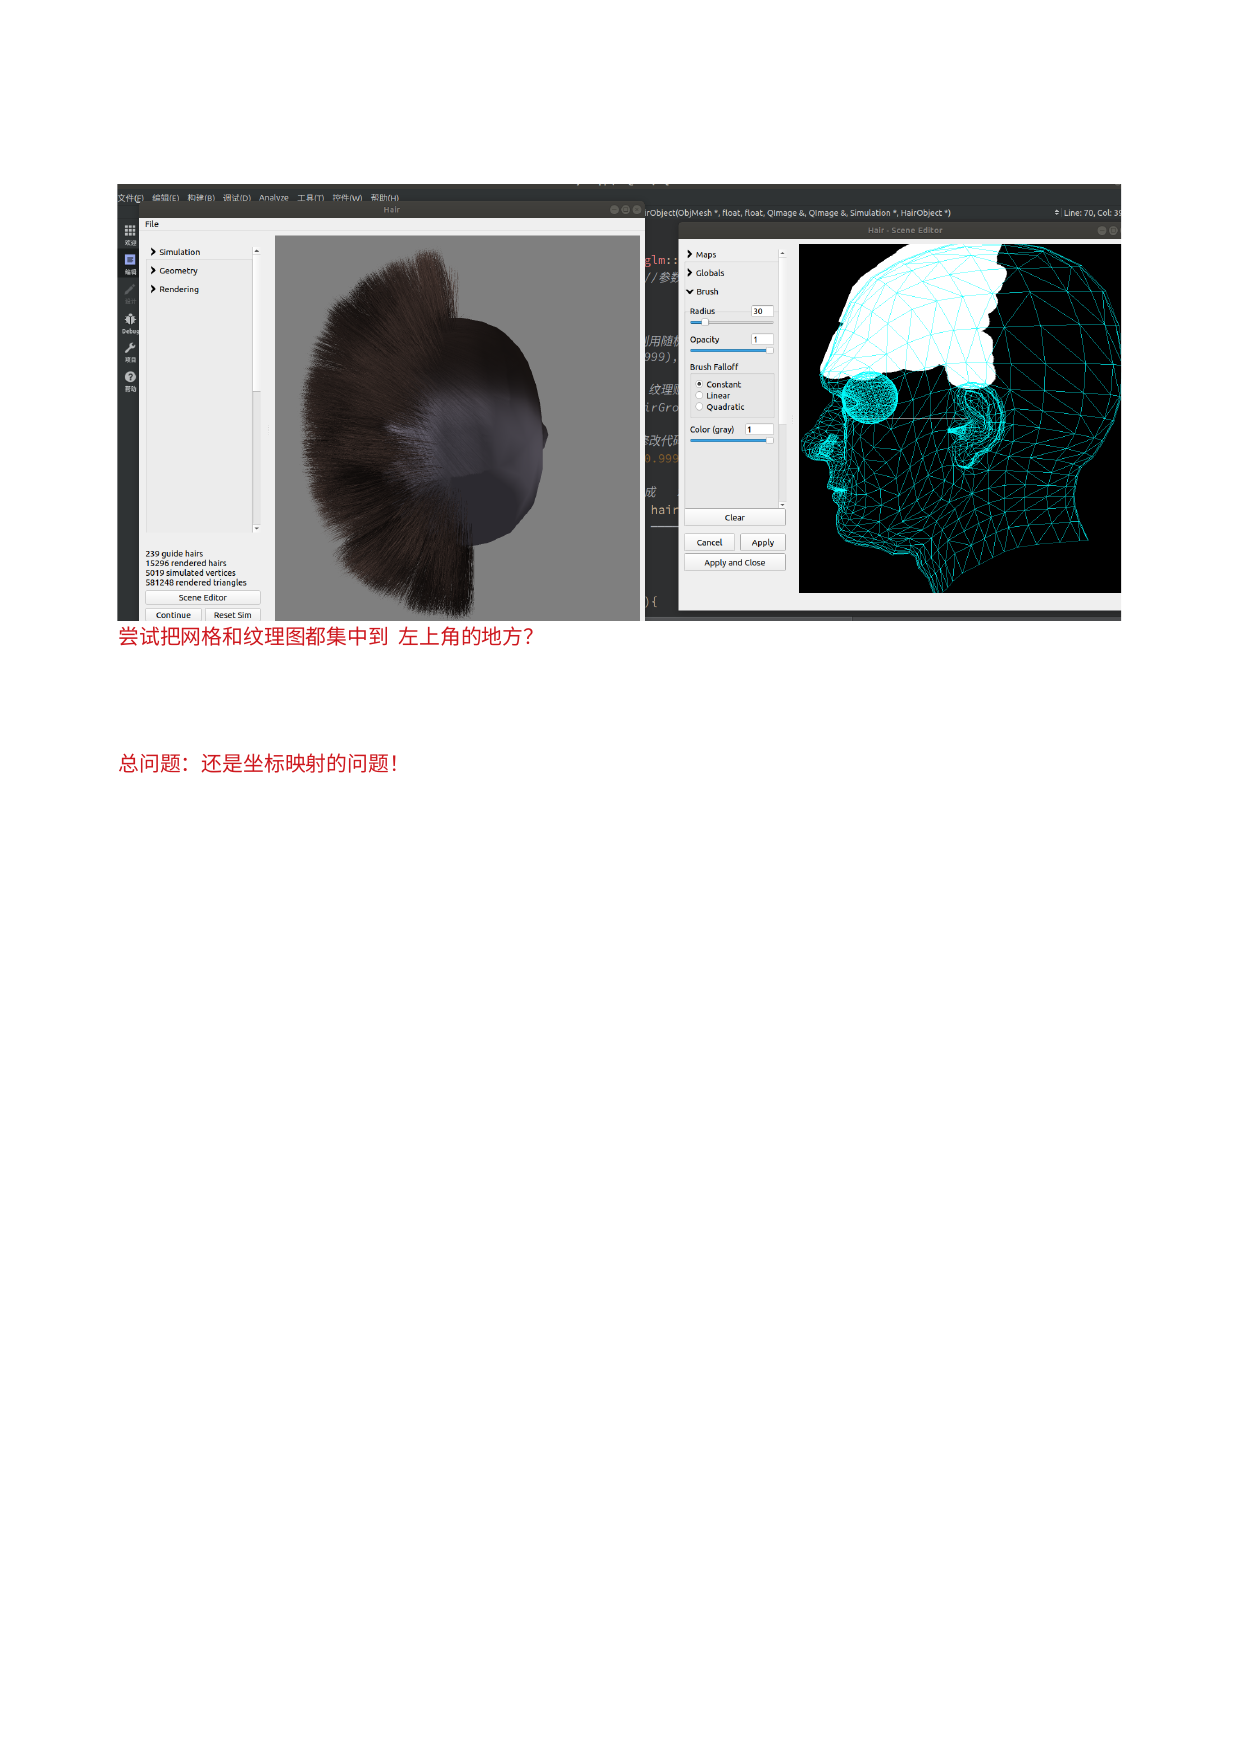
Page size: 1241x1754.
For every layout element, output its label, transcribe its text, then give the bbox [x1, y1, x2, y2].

text [118, 166, 1122, 184]
text 尝试把网格和纹理图都集中到 左上角的地方？ [118, 621, 1122, 651]
picture [117, 184, 1122, 621]
text 总问题：还是坐标映射的问题！ [118, 747, 1122, 777]
